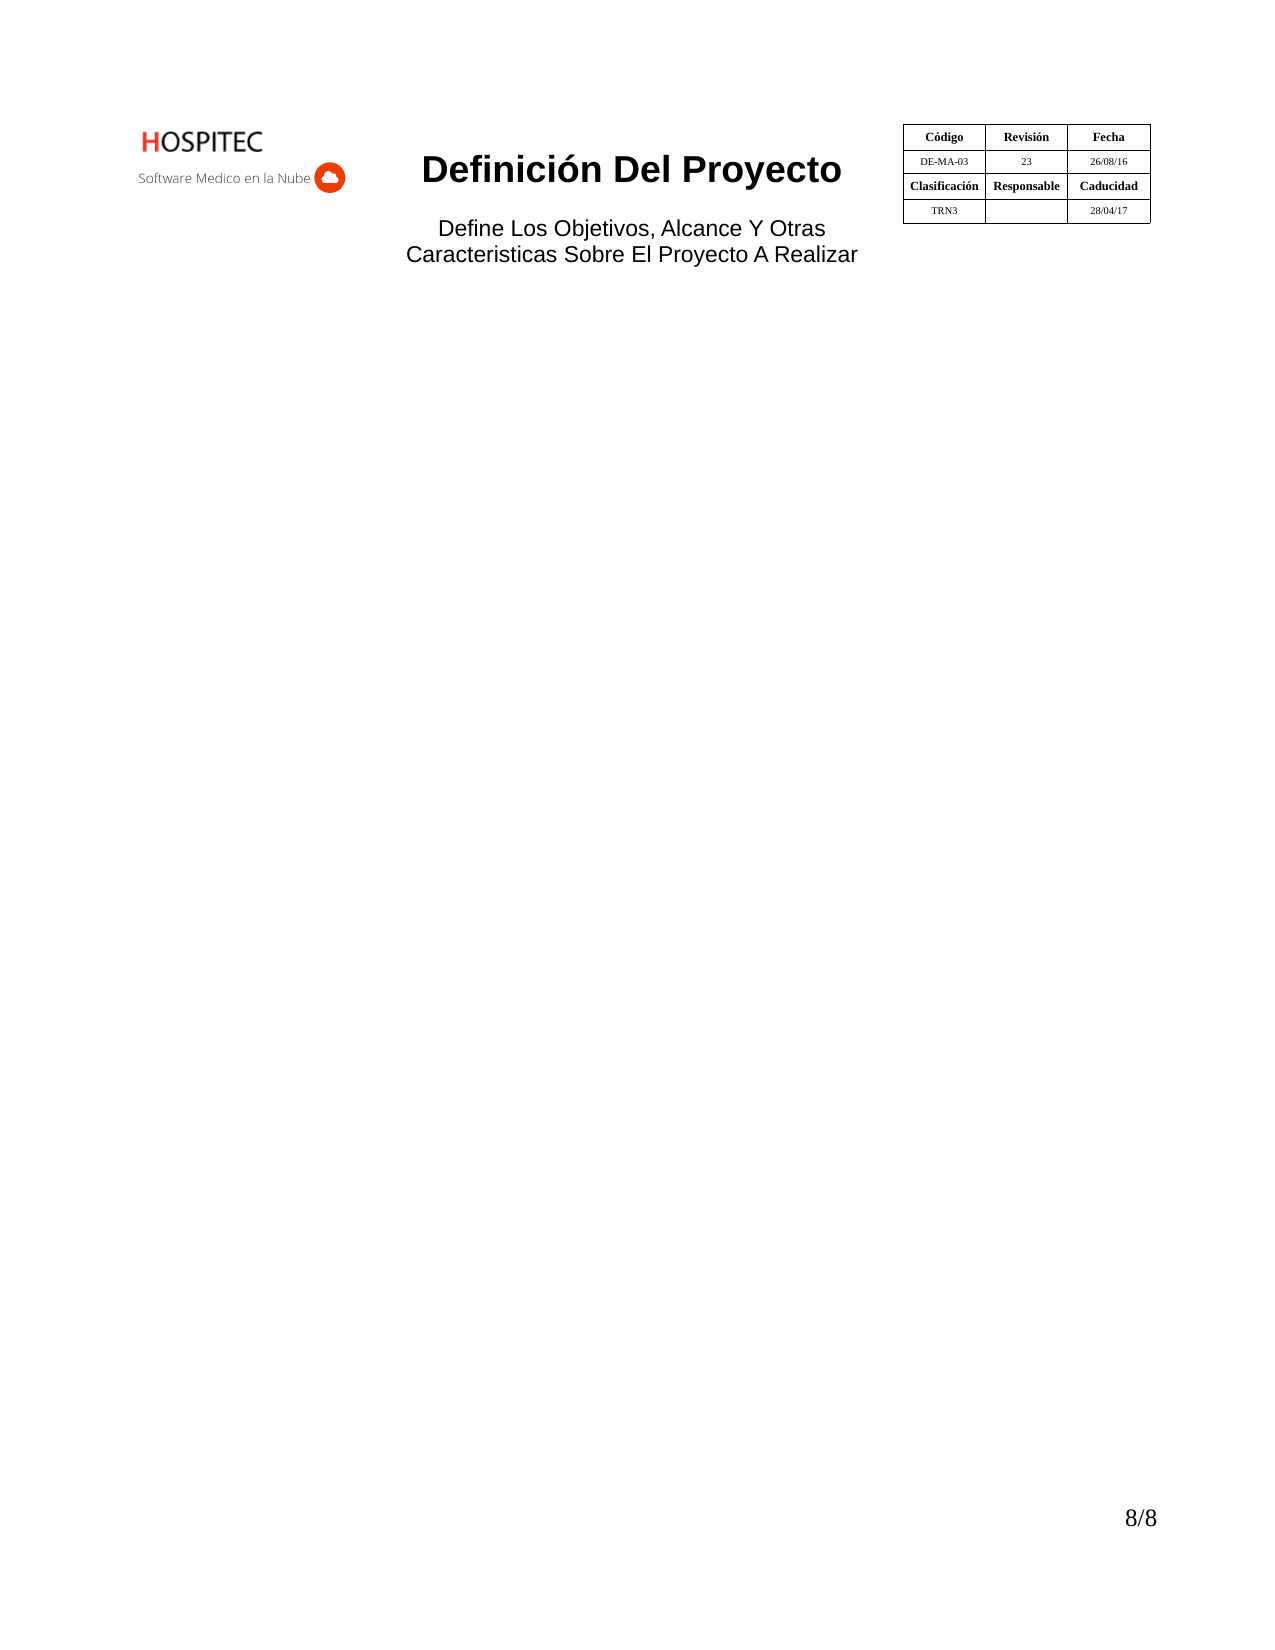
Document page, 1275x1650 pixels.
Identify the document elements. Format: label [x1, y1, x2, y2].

picture [131, 123, 353, 198]
